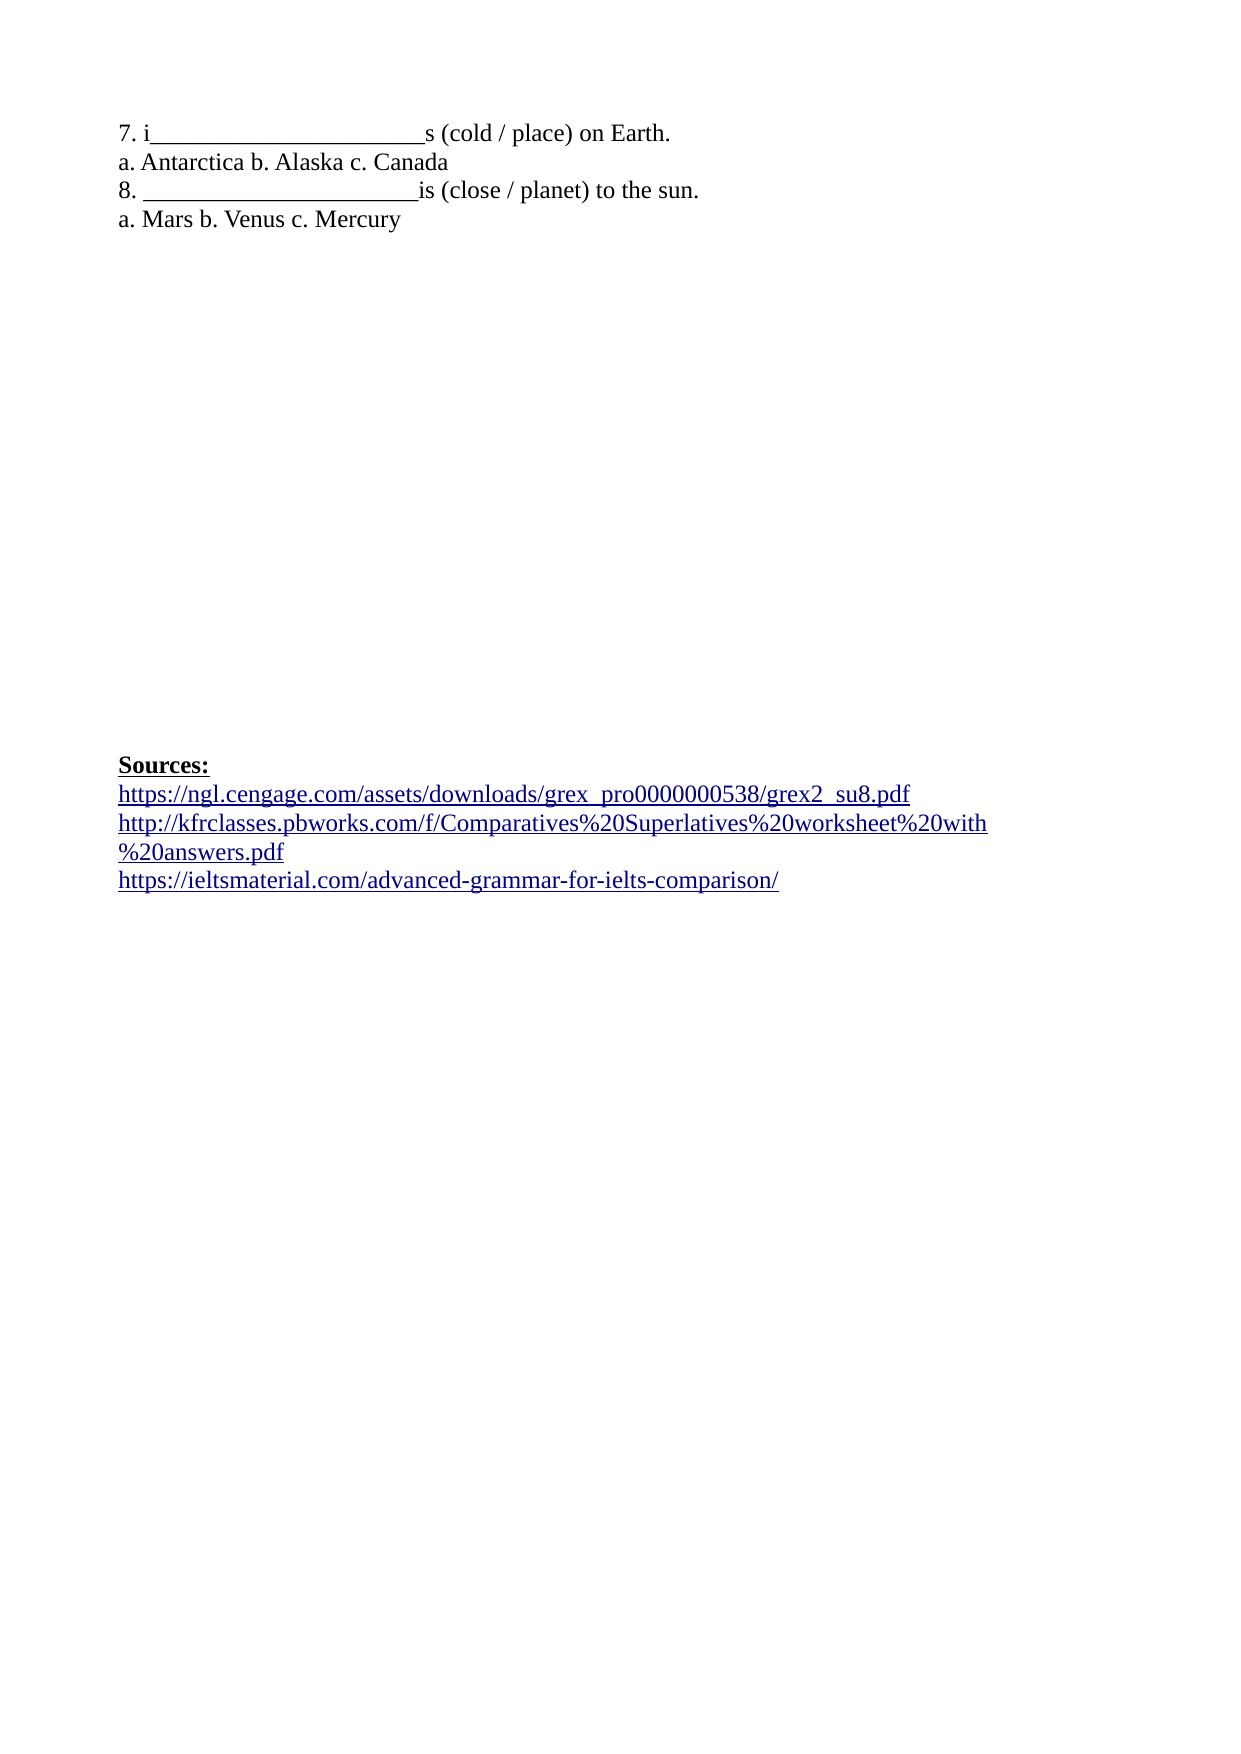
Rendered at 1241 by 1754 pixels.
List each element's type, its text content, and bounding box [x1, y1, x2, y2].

text a. Mars b. Venus c. Mercury [118, 204, 1122, 233]
text http://kfrclasses.pbworks.com/f/Comparatives%20Superlatives%20worksheet%20with%20answers.pdf [118, 808, 1122, 866]
text a. Antarctica b. Alaska c. Canada [118, 147, 1122, 176]
text 8. ______________________is (close / planet) to the sun. [118, 176, 1122, 204]
text Sources: [118, 751, 1122, 779]
text https://ieltsmaterial.com/advanced-grammar-for-ielts-comparison/ [118, 866, 1122, 894]
text 7. i______________________s (cold / place) on Earth. [118, 118, 1122, 147]
text https://ngl.cengage.com/assets/downloads/grex_pro0000000538/grex2_su8.pdf [118, 779, 1122, 808]
